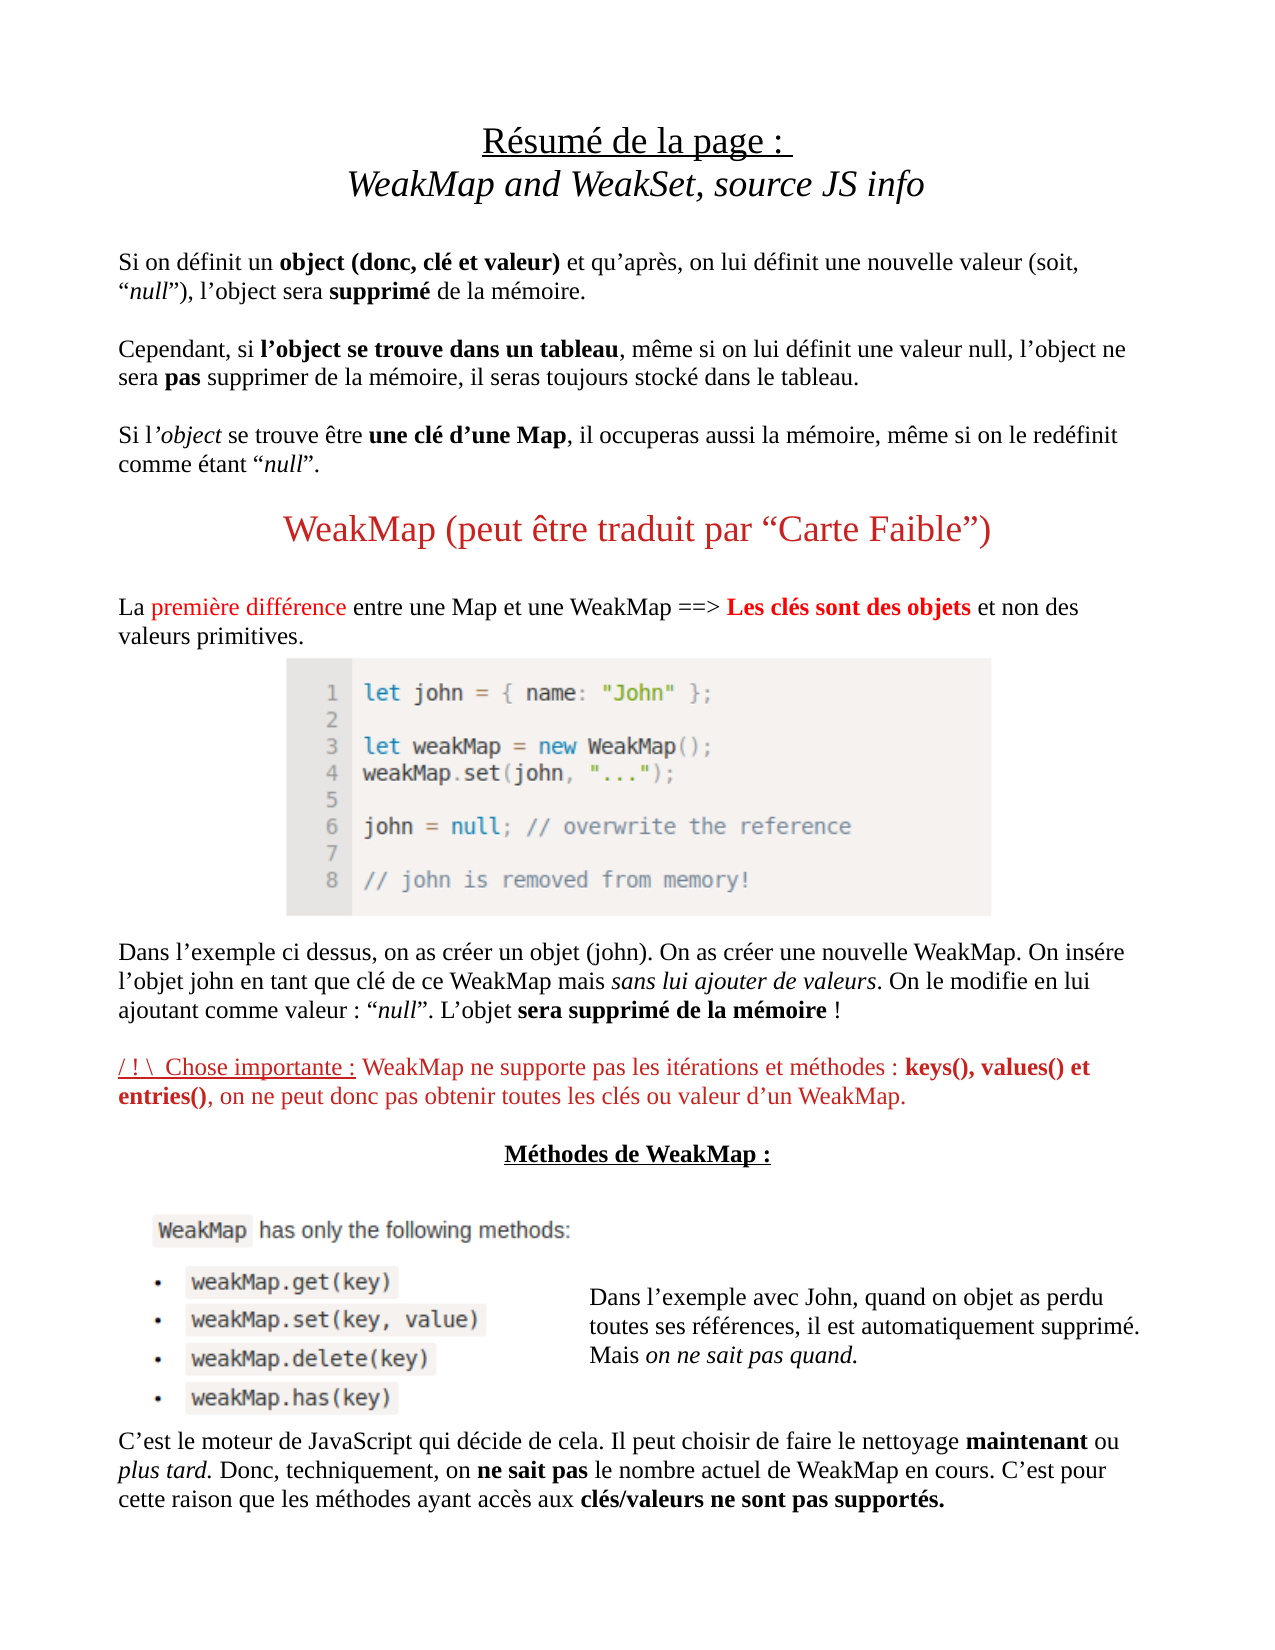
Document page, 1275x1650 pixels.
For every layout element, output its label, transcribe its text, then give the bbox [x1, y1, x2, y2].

text Dans l’exemple avec John, quand on objet as perdu toutes ses références, il est automatiquement supprimé. Mais on ne sait pas quand. [589, 1282, 1157, 1369]
text / ! \ Chose importante : WeakMap ne supporte pas les itérations et méthodes : keys(), values() et entries(), on ne peut donc pas obtenir toutes les clés ou valeur d’un WeakMap. [118, 1052, 1157, 1110]
text C’est le moteur de JavaScript qui décide de cela. Il peut choisir de faire le nettoyage maintenant ou plus tard. Donc, techniquement, on ne sait pas le nombre actuel de WeakMap en cours. C’est pour cette raison que les méthodes ayant accès aux clés/valeurs ne sont pas supportés. [118, 1426, 1157, 1512]
text Dans l’exemple ci dessus, on as créer un objet (john). On as créer une nouvelle WeakMap. On insére l’objet john en tant que clé de ce WeakMap mais sans lui ajouter de valeurs. On le modifie en lui ajoutant comme valeur : “null”. L’objet sera supprimé de la mémoire ! [118, 937, 1157, 1024]
text WeakMap (peut être traduit par “Carte Faible”) [118, 506, 1157, 549]
text WeakMap and WeakSet, source JS info [118, 161, 1157, 204]
text Méthodes de WeakMap : [118, 1139, 1157, 1167]
text Si l’object se trouve être une clé d’une Map, il occuperas aussi la mémoire, même si on le redéfinit comme étant “null”. [118, 420, 1157, 477]
text La première différence entre une Map et une WeakMap ==> Les clés sont des objets et non des valeurs primitives. [118, 592, 1157, 650]
text Si on définit un object (donc, clé et valeur) et qu’après, on lui définit une nouvelle valeur (soit, “null”), l’object sera supprimé de la mémoire. [118, 247, 1157, 305]
picture [145, 1207, 589, 1426]
picture [271, 650, 992, 924]
text Cependant, si l’object se trouve dans un tableau, même si on lui définit une valeur null, l’object ne sera pas supprimer de la mémoire, il seras toujours stocké dans le tableau. [118, 334, 1157, 391]
text Résumé de la page : [118, 118, 1157, 161]
